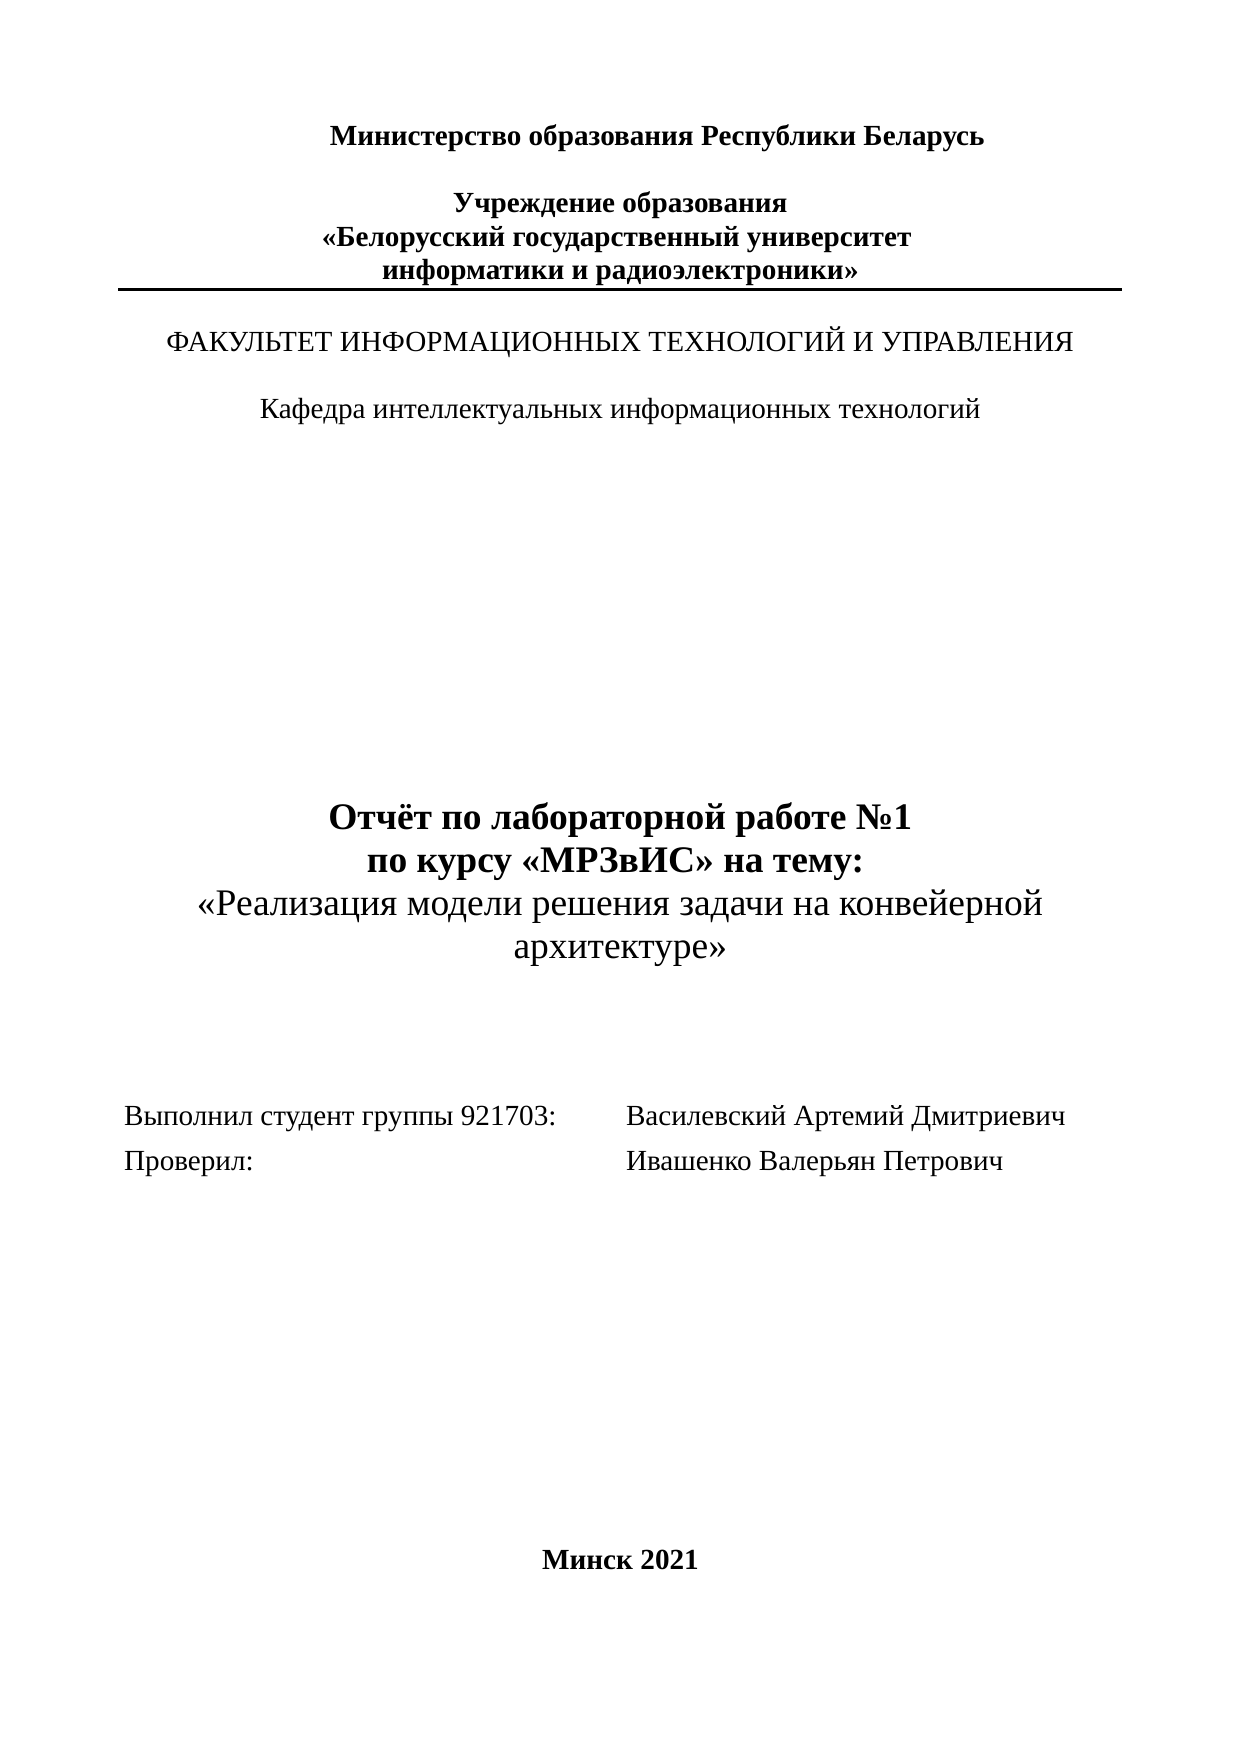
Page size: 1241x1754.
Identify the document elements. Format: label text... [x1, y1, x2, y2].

text Учреждение образования [118, 185, 1122, 219]
text Кафедра интеллектуальных информационных технологий [118, 392, 1122, 459]
text по курсу «МРЗвИС» на тему: «Реализация модели решения задачи на конвейерной архитектуре» [118, 838, 1122, 1068]
text ФАКУЛЬТЕТ ИНФОРМАЦИОННЫХ ТЕХНОЛОГИЙ И УПРАВЛЕНИЯ [118, 324, 1122, 358]
text «Белорусский государственный университет [118, 219, 1122, 252]
text информатики и радиоэлектроники» [118, 252, 1122, 288]
table_cell Проверил: [118, 1138, 620, 1183]
table_cell Ивашенко Валерьян Петрович [620, 1138, 1122, 1183]
text Минск 2021 [118, 1542, 1122, 1576]
table_header Василевский Артемий Дмитриевич [620, 1093, 1122, 1138]
text Министерство образования Республики Беларусь [118, 118, 1122, 152]
text Отчёт по лабораторной работе №1 [118, 794, 1122, 838]
table_header Выполнил студент группы 921703: [118, 1093, 620, 1138]
